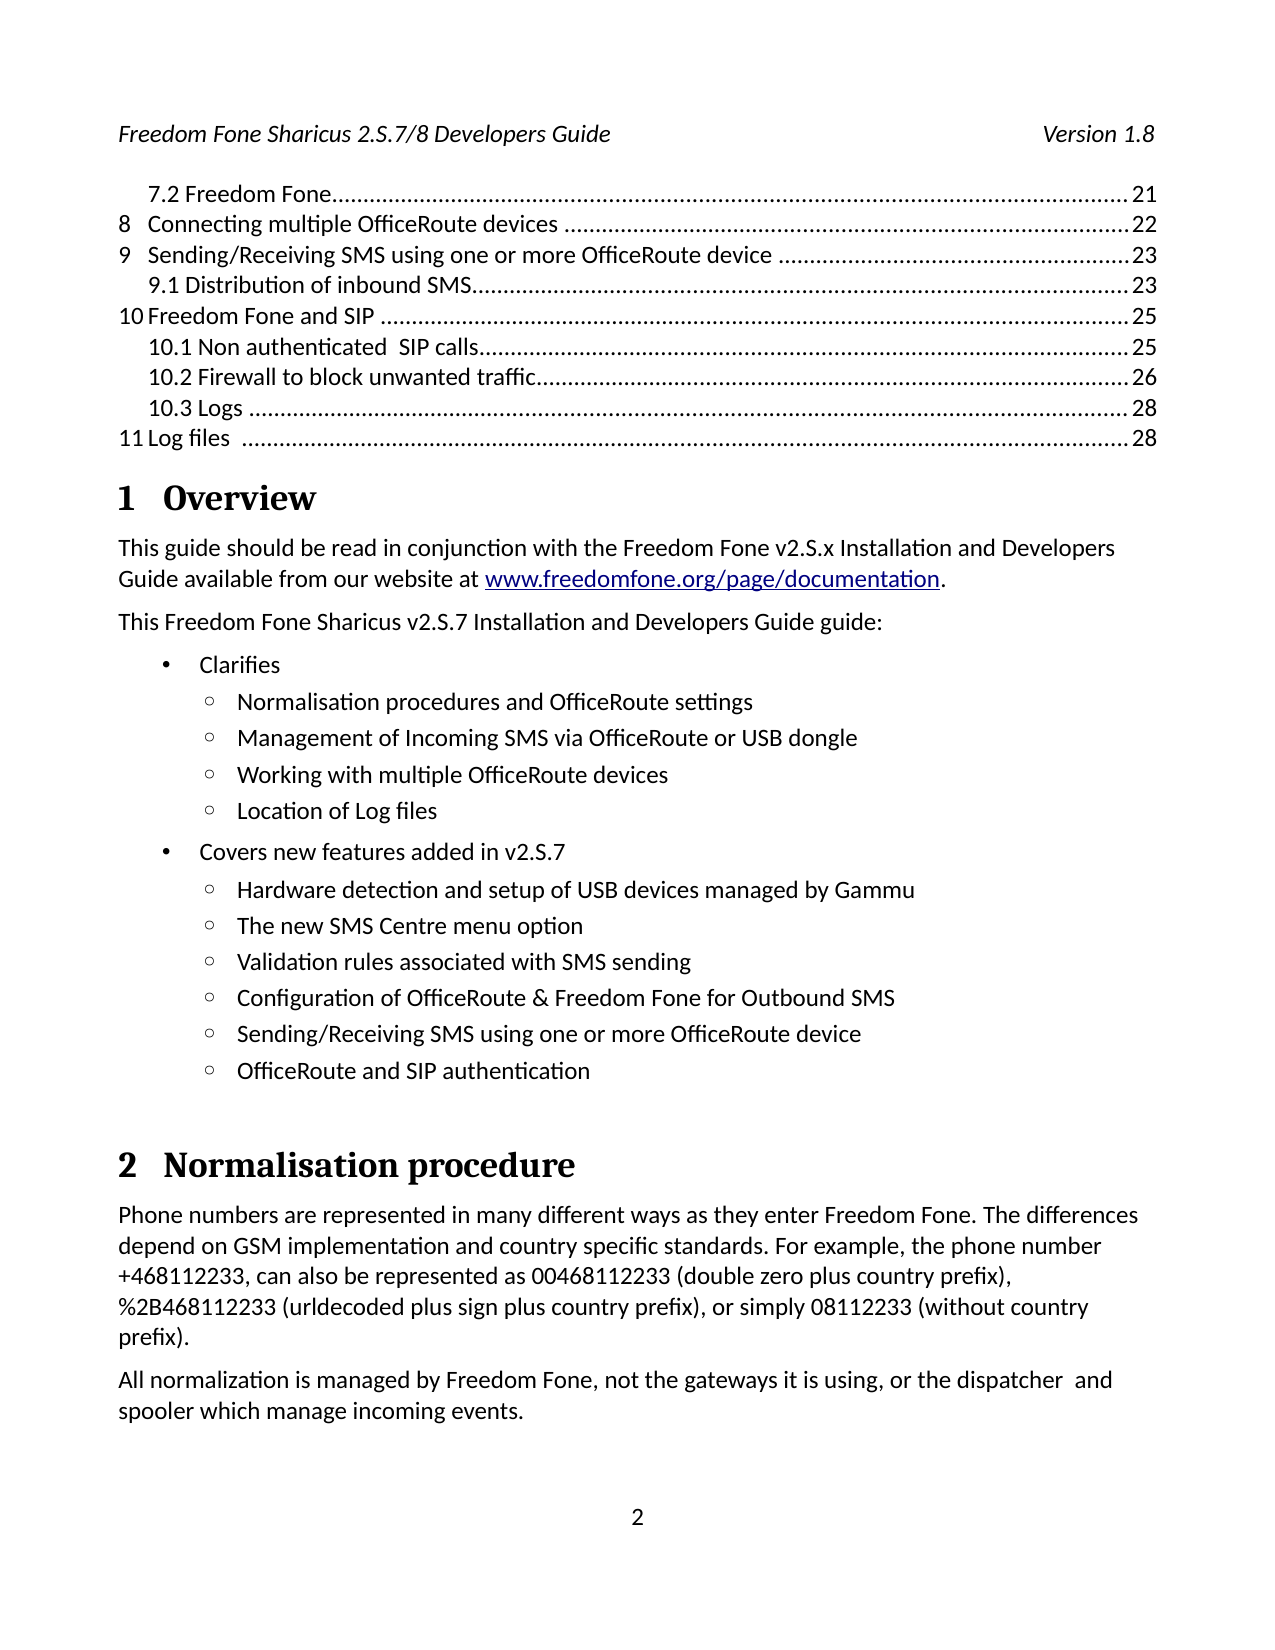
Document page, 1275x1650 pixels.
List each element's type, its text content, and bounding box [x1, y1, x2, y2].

text 7.2 Freedom Fone 21 [148, 178, 1157, 209]
text 9 Sending/Receiving SMS using one or more OfficeRoute device 23 [118, 239, 1157, 270]
text 8 Connecting multiple OfficeRoute devices 22 [118, 209, 1157, 239]
text 9.1 Distribution of inbound SMS 23 [148, 270, 1157, 300]
text Phone numbers are represented in many different ways as they enter Freedom Fone. The differences depend on GSM implementation and country specific standards. For example, the phone number +468112233, can also be represented as 00468112233 (double zero plus country prefix), %2B468112233 (urldecoded plus sign plus country prefix), or simply 08112233 (without country prefix). [118, 1199, 1157, 1352]
text 10 Freedom Fone and SIP 25 [118, 300, 1157, 331]
text All normalization is managed by Freedom Fone, not the gateways it is using, or the dispatcher and spooler which manage incoming events. [118, 1364, 1157, 1426]
list Clarifies [162, 649, 1157, 679]
list Validation rules associated with SMS sending [199, 952, 1157, 975]
list Location of Log files [199, 800, 1157, 824]
list Management of Incoming SMS via OfficeRoute or USB dongle [199, 728, 1157, 752]
subtitle Overview [118, 478, 1157, 520]
list Hardware detection and setup of USB devices managed by Gammu [199, 879, 1157, 903]
text This Freedom Fone Sharicus v2.S.7 Installation and Developers Guide guide: [118, 606, 1157, 636]
text 10.1 Non authenticated SIP calls 25 [148, 331, 1157, 361]
list Working with multiple OfficeRoute devices [199, 764, 1157, 788]
list OfficeRoute and SIP authentication [199, 1060, 1157, 1107]
text 10.3 Logs 28 [148, 392, 1157, 422]
subtitle Normalisation procedure [118, 1145, 1157, 1187]
list Configuration of OfficeRoute & Freedom Fone for Outbound SMS [199, 988, 1157, 1012]
text 11 Log files 28 [118, 422, 1157, 453]
text 10.2 Firewall to block unwanted traffic 26 [148, 361, 1157, 392]
list Normalisation procedures and OfficeRoute settings [199, 692, 1157, 716]
list The new SMS Centre menu option [199, 916, 1157, 939]
text This guide should be read in conjunction with the Freedom Fone v2.S.x Installation and Developers Guide available from our website at www.freedomfone.org/page/documentation. [118, 532, 1157, 593]
list Covers new features added in v2.S.7 [162, 836, 1157, 867]
list Sending/Receiving SMS using one or more OfficeRoute device [199, 1024, 1157, 1048]
